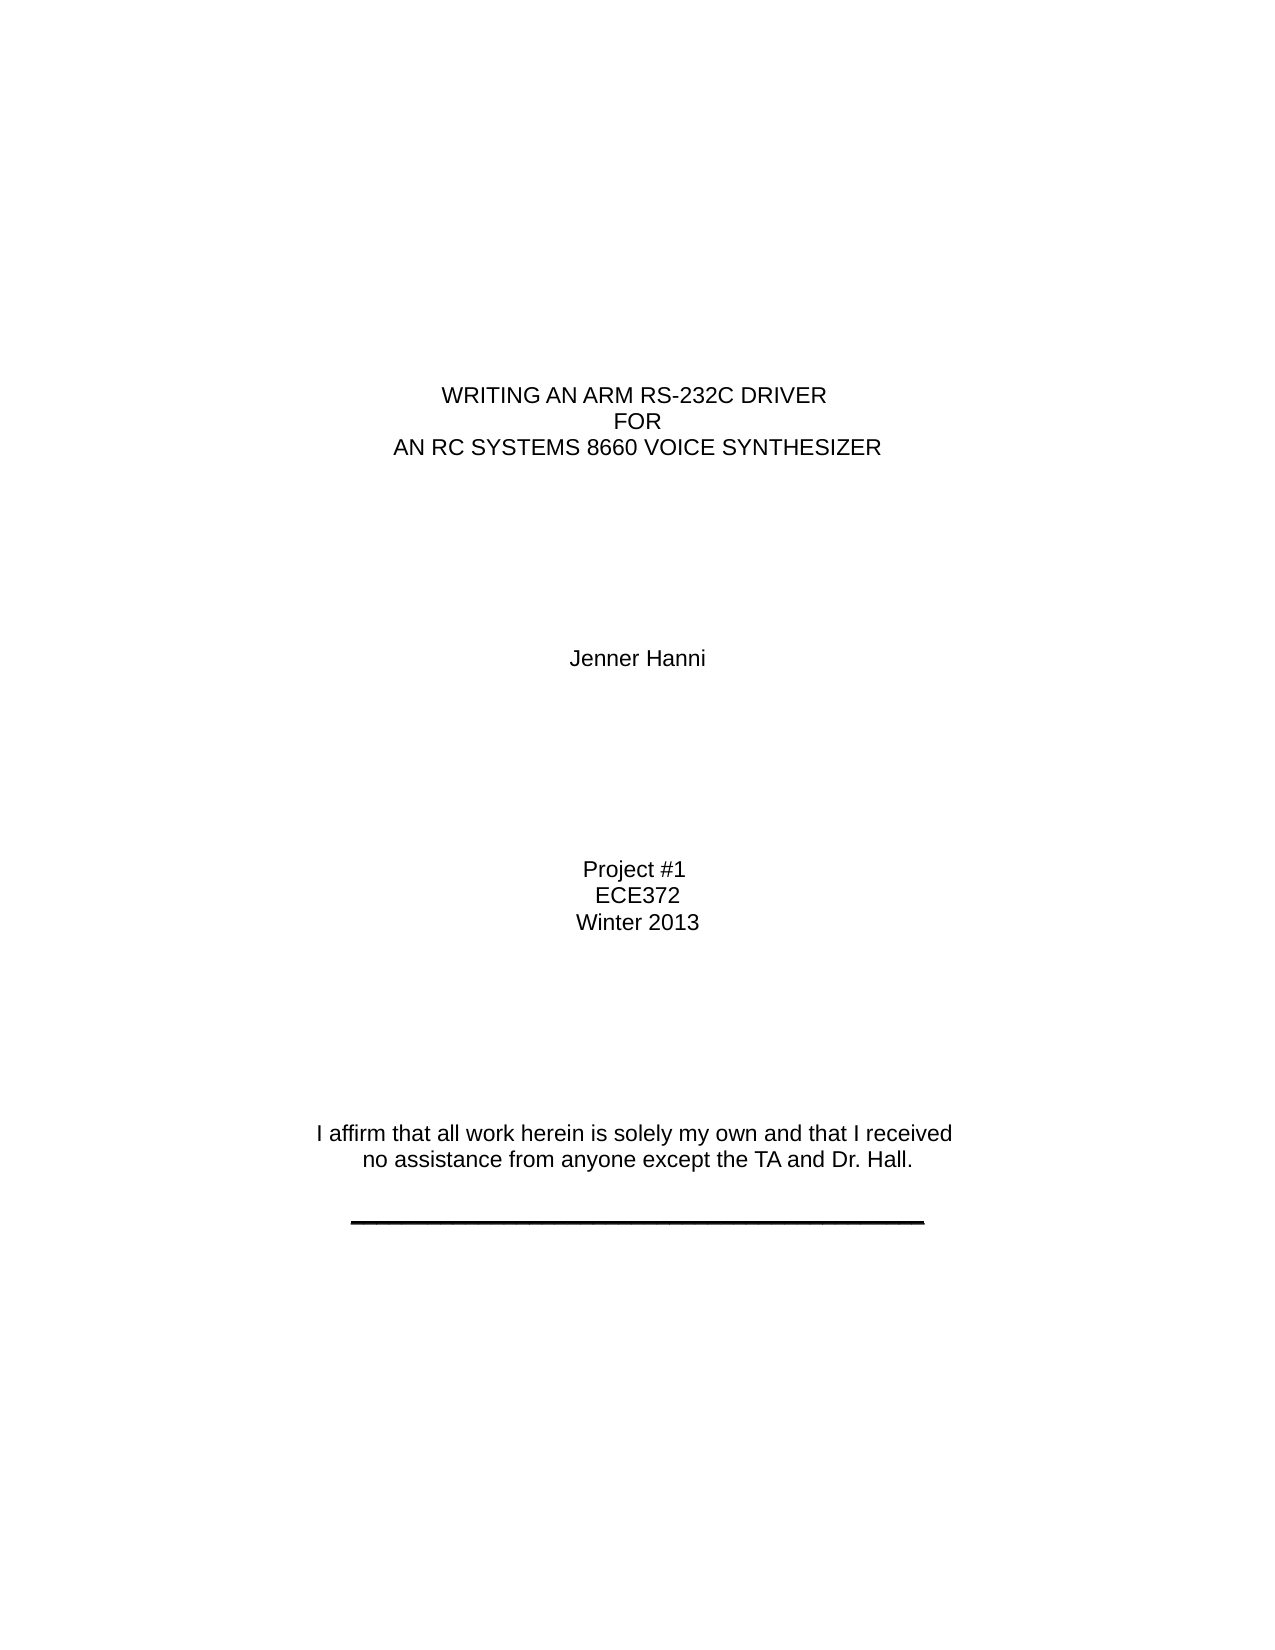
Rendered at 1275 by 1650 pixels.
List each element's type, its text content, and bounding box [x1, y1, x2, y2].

text Winter 2013 [118, 909, 1157, 935]
text FOR [118, 408, 1157, 434]
text Project #1 [118, 856, 1157, 882]
text _____________________________________________ [118, 1199, 1157, 1225]
text WRITING AN ARM RS-232C DRIVER [118, 382, 1157, 408]
text AN RC SYSTEMS 8660 VOICE SYNTHESIZER [118, 434, 1157, 461]
text no assistance from anyone except the TA and Dr. Hall. [118, 1146, 1157, 1172]
text Jenner Hanni [118, 645, 1157, 672]
text I affirm that all work herein is solely my own and that I received [118, 1119, 1157, 1146]
text ECE372 [118, 882, 1157, 909]
